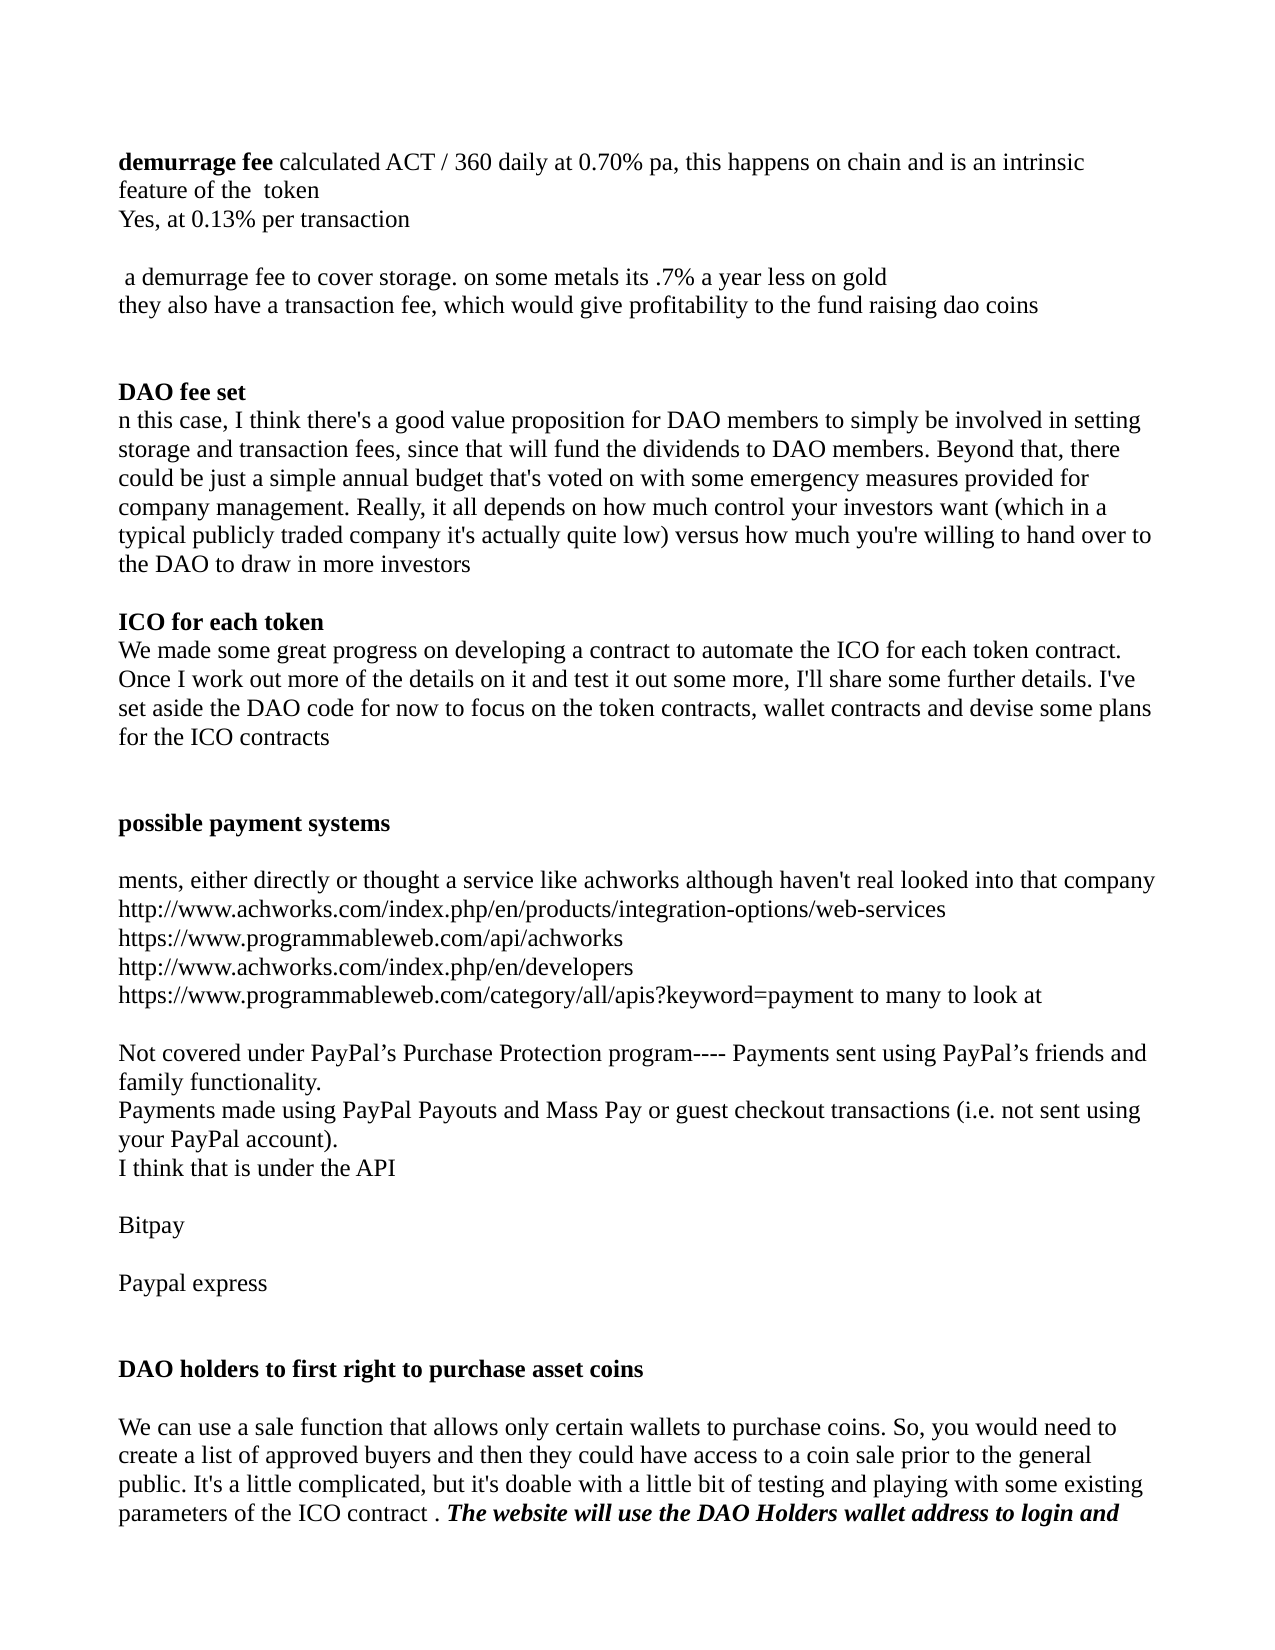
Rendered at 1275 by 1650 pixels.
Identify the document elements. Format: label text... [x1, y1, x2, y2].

text ments, either directly or thought a service like achworks although haven't real looked into that company http://www.achworks.com/index.php/en/products/integration-options/web-services https://www.programmableweb.com/api/achworks http://www.achworks.com/index.php/en/developers https://www.programmableweb.com/category/all/apis?keyword=payment to many to look at [118, 866, 1157, 1009]
text We can use a sale function that allows only certain wallets to purchase coins. So, you would need to create a list of approved buyers and then they could have access to a coin sale prior to the general public. It's a little complicated, but it's doable with a little bit of testing and playing with some existing parameters of the ICO contract . The website will use the DAO Holders wallet address to login and [118, 1412, 1157, 1527]
text Bitpay [118, 1211, 1157, 1239]
text demurrage fee calculated ACT / 360 daily at 0.70% pa, this happens on chain and is an intrinsic feature of the token Yes, at 0.13% per transaction a demurrage fee to cover storage. on some metals its .7% a year less on gold they also have a transaction fee, which would give profitability to the fund raising dao coins [118, 147, 1157, 319]
text Not covered under PayPal’s Purchase Protection program---- Payments sent using PayPal’s friends and family functionality. Payments made using PayPal Payouts and Mass Pay or guest checkout transactions (i.e. not sent using your PayPal account). I think that is under the API [118, 1038, 1157, 1182]
text possible payment systems [118, 808, 1157, 837]
text DAO fee set [118, 377, 1157, 406]
text We made some great progress on developing a contract to automate the ICO for each token contract. Once I work out more of the details on it and test it out some more, I'll share some further details. I've set aside the DAO code for now to focus on the token contracts, wallet contracts and devise some plans for the ICO contracts [118, 636, 1157, 751]
text n this case, I think there's a good value proposition for DAO members to simply be involved in setting storage and transaction fees, since that will fund the dividends to DAO members. Beyond that, there could be just a simple annual budget that's voted on with some emergency measures provided for company management. Really, it all depends on how much control your investors want (which in a typical publicly traded company it's actually quite low) versus how much you're willing to hand over to the DAO to draw in more investors [118, 406, 1157, 578]
text Paypal express [118, 1268, 1157, 1297]
text ICO for each token [118, 607, 1157, 636]
text DAO holders to first right to purchase asset coins [118, 1354, 1157, 1383]
